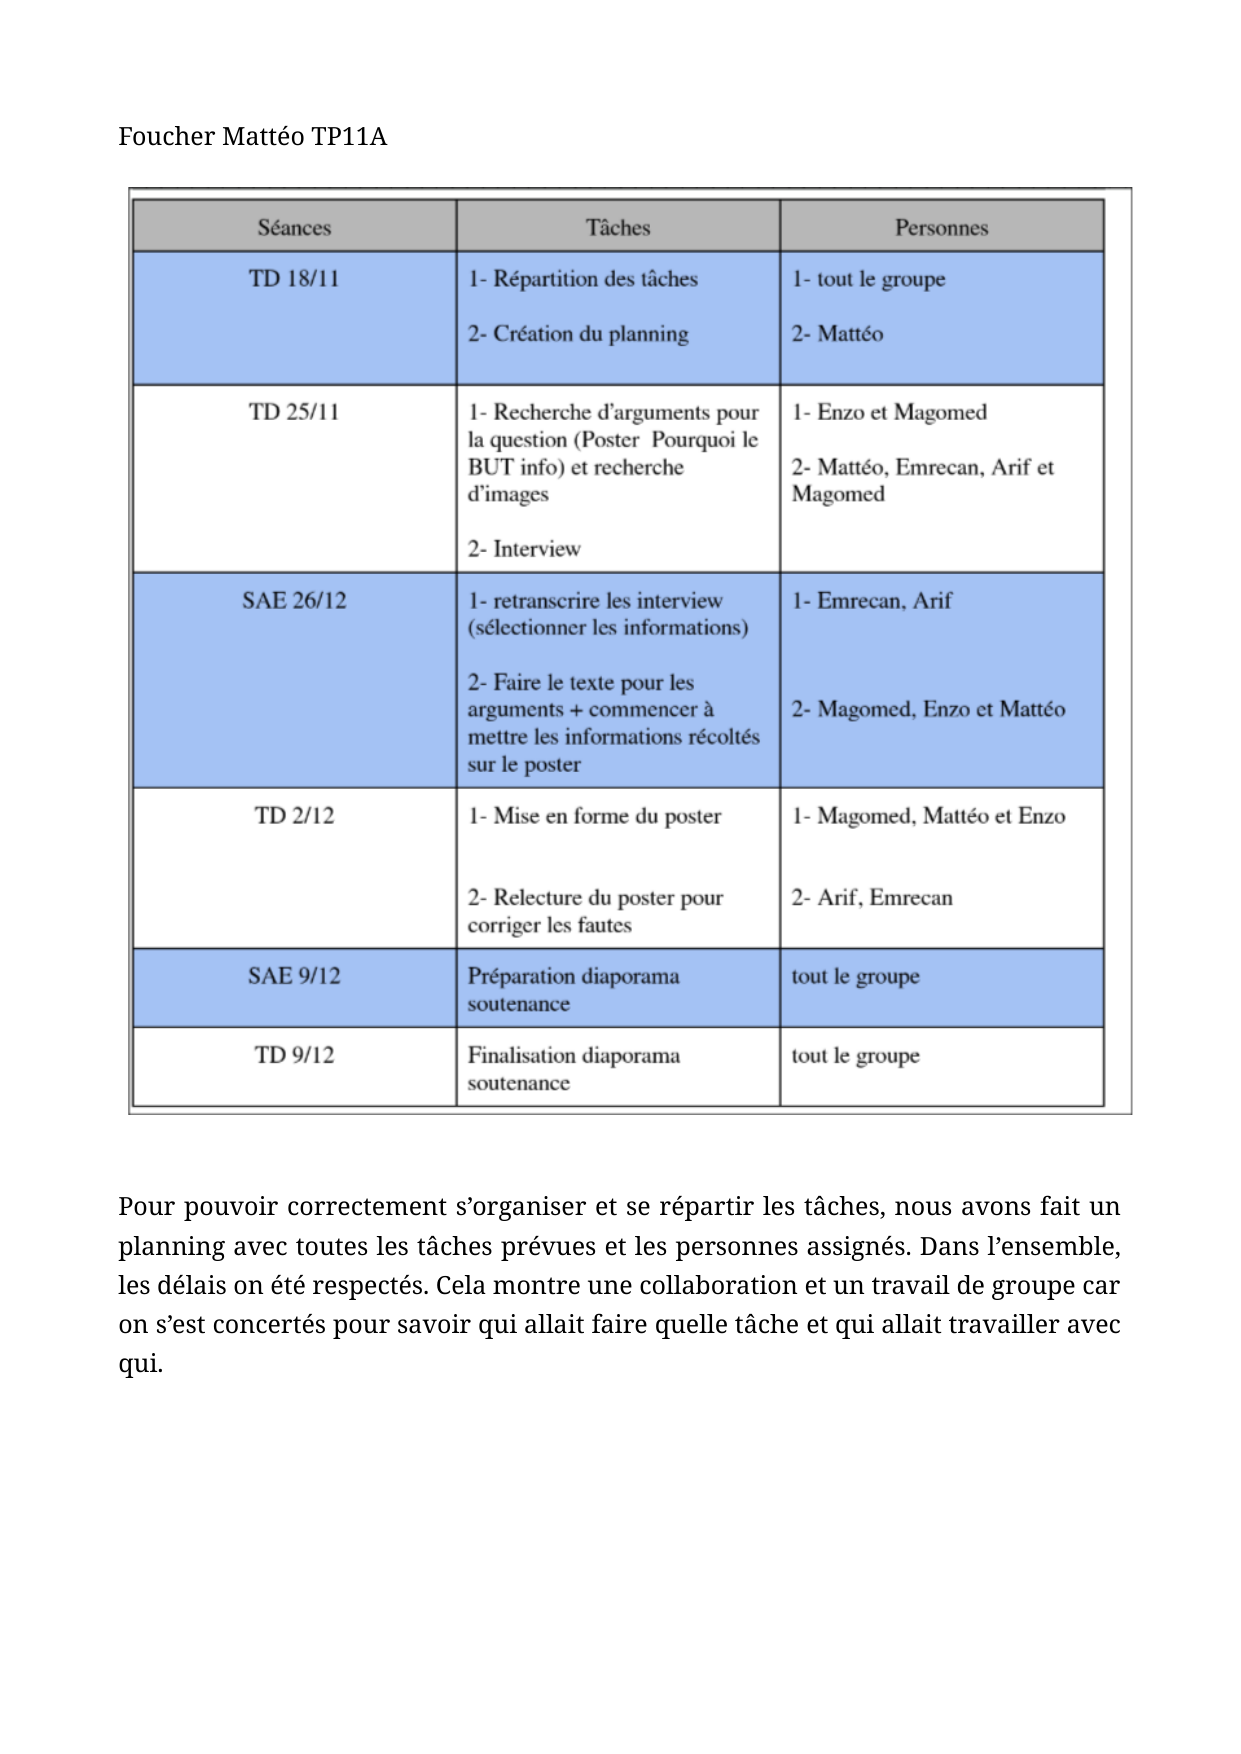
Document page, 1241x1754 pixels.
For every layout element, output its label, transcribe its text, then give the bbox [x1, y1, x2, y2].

text Pour pouvoir correctement s’organiser et se répartir les tâches, nous avons fait un planning avec toutes les tâches prévues et les personnes assignés. Dans l’ensemble, les délais on été respectés. Cela montre une collaboration et un travail de groupe car on s’est concertés pour savoir qui allait faire quelle tâche et qui allait travailler avec qui. [118, 1189, 1122, 1380]
picture [128, 187, 1133, 1115]
